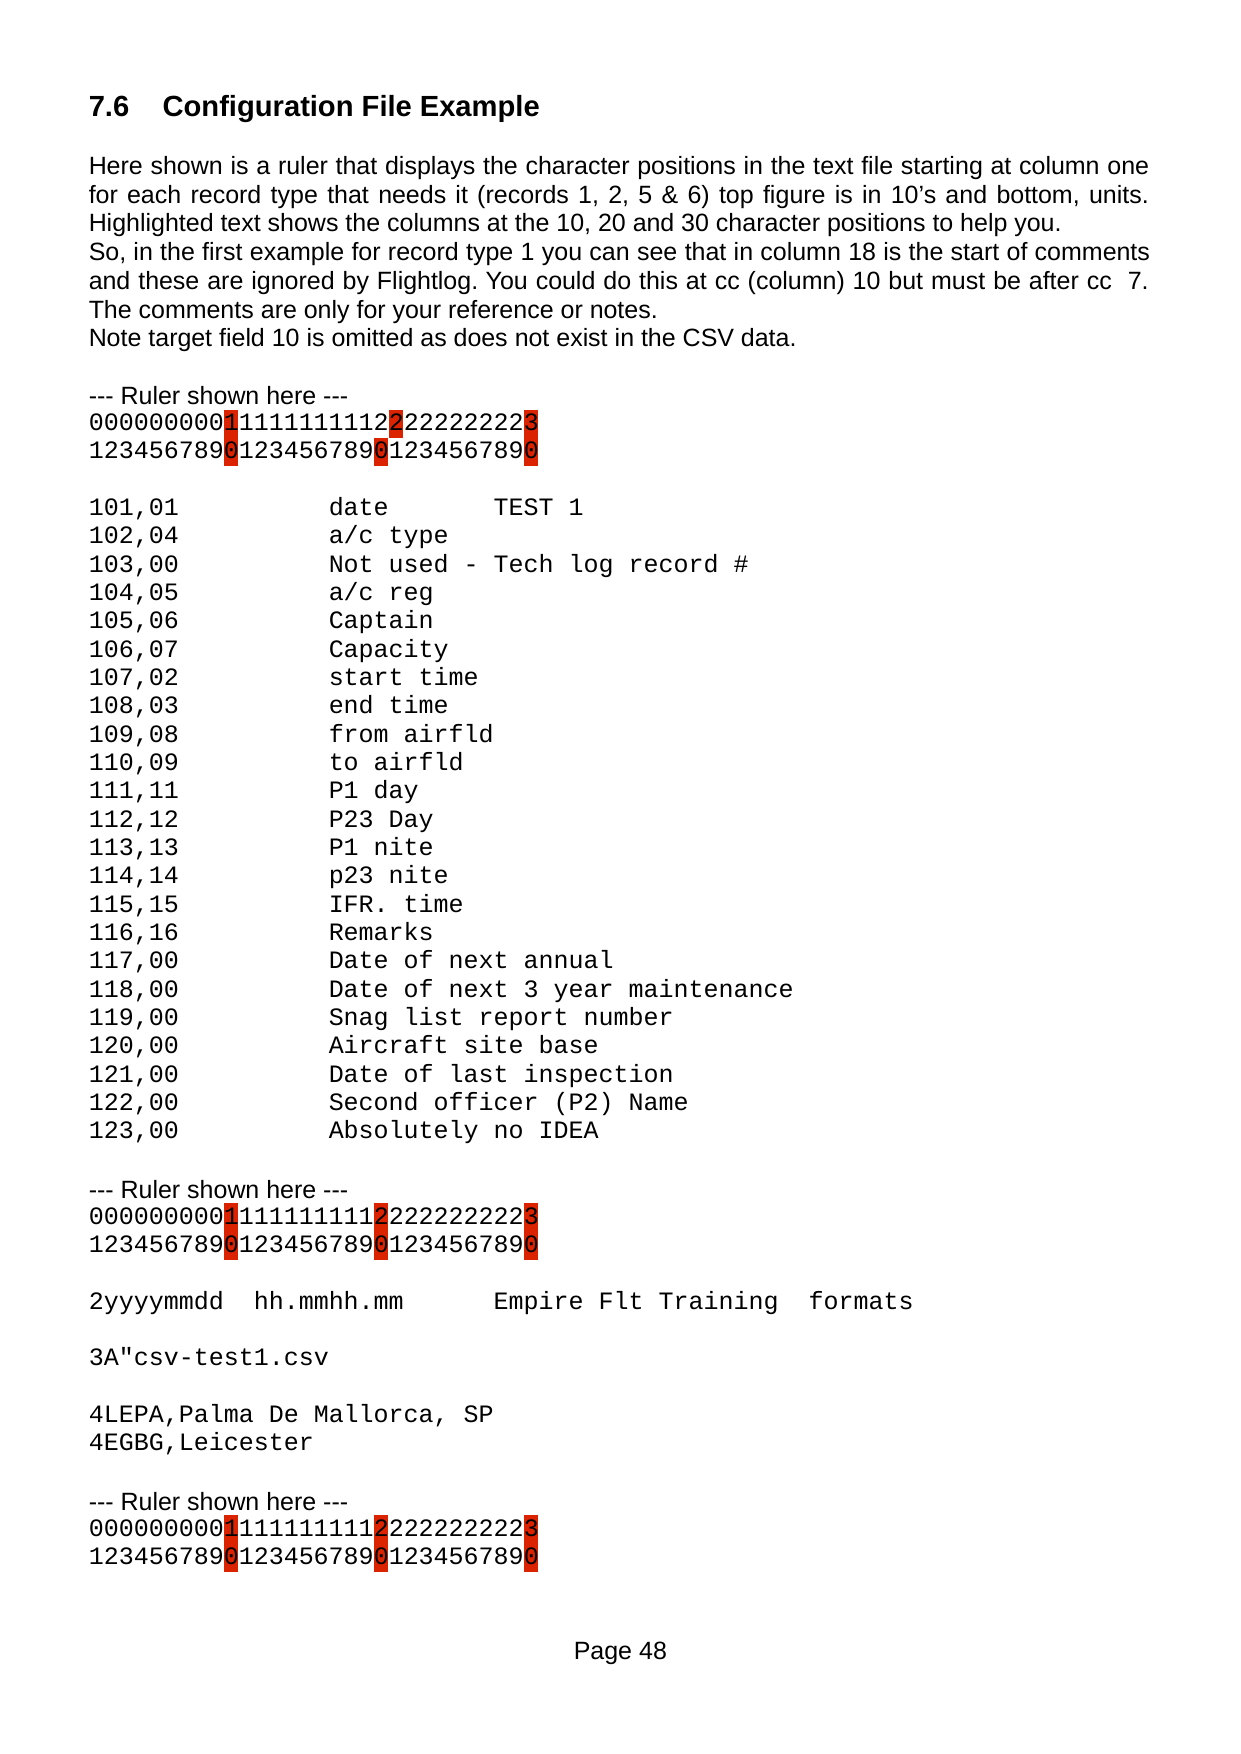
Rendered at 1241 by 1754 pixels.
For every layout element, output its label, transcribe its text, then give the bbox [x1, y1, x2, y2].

text 123456789012345678901234567890 [88, 1232, 1152, 1260]
text 105,06 Captain [88, 608, 1152, 636]
subtitle Configuration File Example [88, 88, 1152, 122]
text 122,00 Second officer (P2) Name [88, 1089, 1152, 1118]
text 115,15 IFR. time [88, 891, 1152, 919]
text 116,16 Remarks [88, 919, 1152, 948]
text 123,00 Absolutely no IDEA [88, 1118, 1152, 1146]
text 123456789012345678901234567890 [88, 1544, 1152, 1572]
text 101,01 date TEST 1 [88, 494, 1152, 523]
text Note target field 10 is omitted as does not exist in the CSV data. [88, 323, 1152, 352]
text 123456789012345678901234567890 [88, 438, 1152, 466]
text --- Ruler shown here --- [88, 381, 1152, 409]
text 112,12 P23 Day [88, 806, 1152, 834]
text 109,08 from airfld [88, 721, 1152, 749]
text --- Ruler shown here --- [88, 1174, 1152, 1203]
text 117,00 Date of next annual [88, 948, 1152, 976]
text 114,14 p23 nite [88, 863, 1152, 891]
text 107,02 start time [88, 664, 1152, 693]
text 103,00 Not used - Tech log record # [88, 551, 1152, 579]
text 120,00 Aircraft site base [88, 1033, 1152, 1061]
text 108,03 end time [88, 693, 1152, 721]
text 106,07 Capacity [88, 636, 1152, 664]
text 104,05 a/c reg [88, 579, 1152, 608]
text 121,00 Date of last inspection [88, 1061, 1152, 1089]
text So, in the first example for record type 1 you can see that in column 18 is the start of comments and these are ignored by Flightlog. You could do this at cc (column) 10 but must be after cc 7. The comments are only for your reference or notes. [88, 237, 1152, 323]
text 2yyyymmdd hh.mmhh.mm Empire Flt Training formats [88, 1288, 1152, 1317]
text 000000000111111111122222222223 [88, 1515, 1152, 1544]
text 118,00 Date of next 3 year maintenance [88, 976, 1152, 1004]
text 4EGBG,Leicester [88, 1430, 1152, 1458]
text 000000000111111111122222222223 [88, 409, 1152, 438]
text 111,11 P1 day [88, 778, 1152, 806]
text 110,09 to airfld [88, 749, 1152, 778]
text 4LEPA,Palma De Mallorca, SP [88, 1402, 1152, 1430]
text 102,04 a/c type [88, 523, 1152, 551]
text 3A"csv-test1.csv [88, 1345, 1152, 1373]
text 000000000111111111122222222223 [88, 1203, 1152, 1232]
text 119,00 Snag list report number [88, 1004, 1152, 1033]
text Here shown is a ruler that displays the character positions in the text file starting at column one for each record type that needs it (records 1, 2, 5 & 6) top figure is in 10’s and bottom, units. Highlighted text shows the columns at the 10, 20 and 30 character positions to help you. [88, 151, 1152, 237]
text 113,13 P1 nite [88, 834, 1152, 863]
text --- Ruler shown here --- [88, 1487, 1152, 1515]
